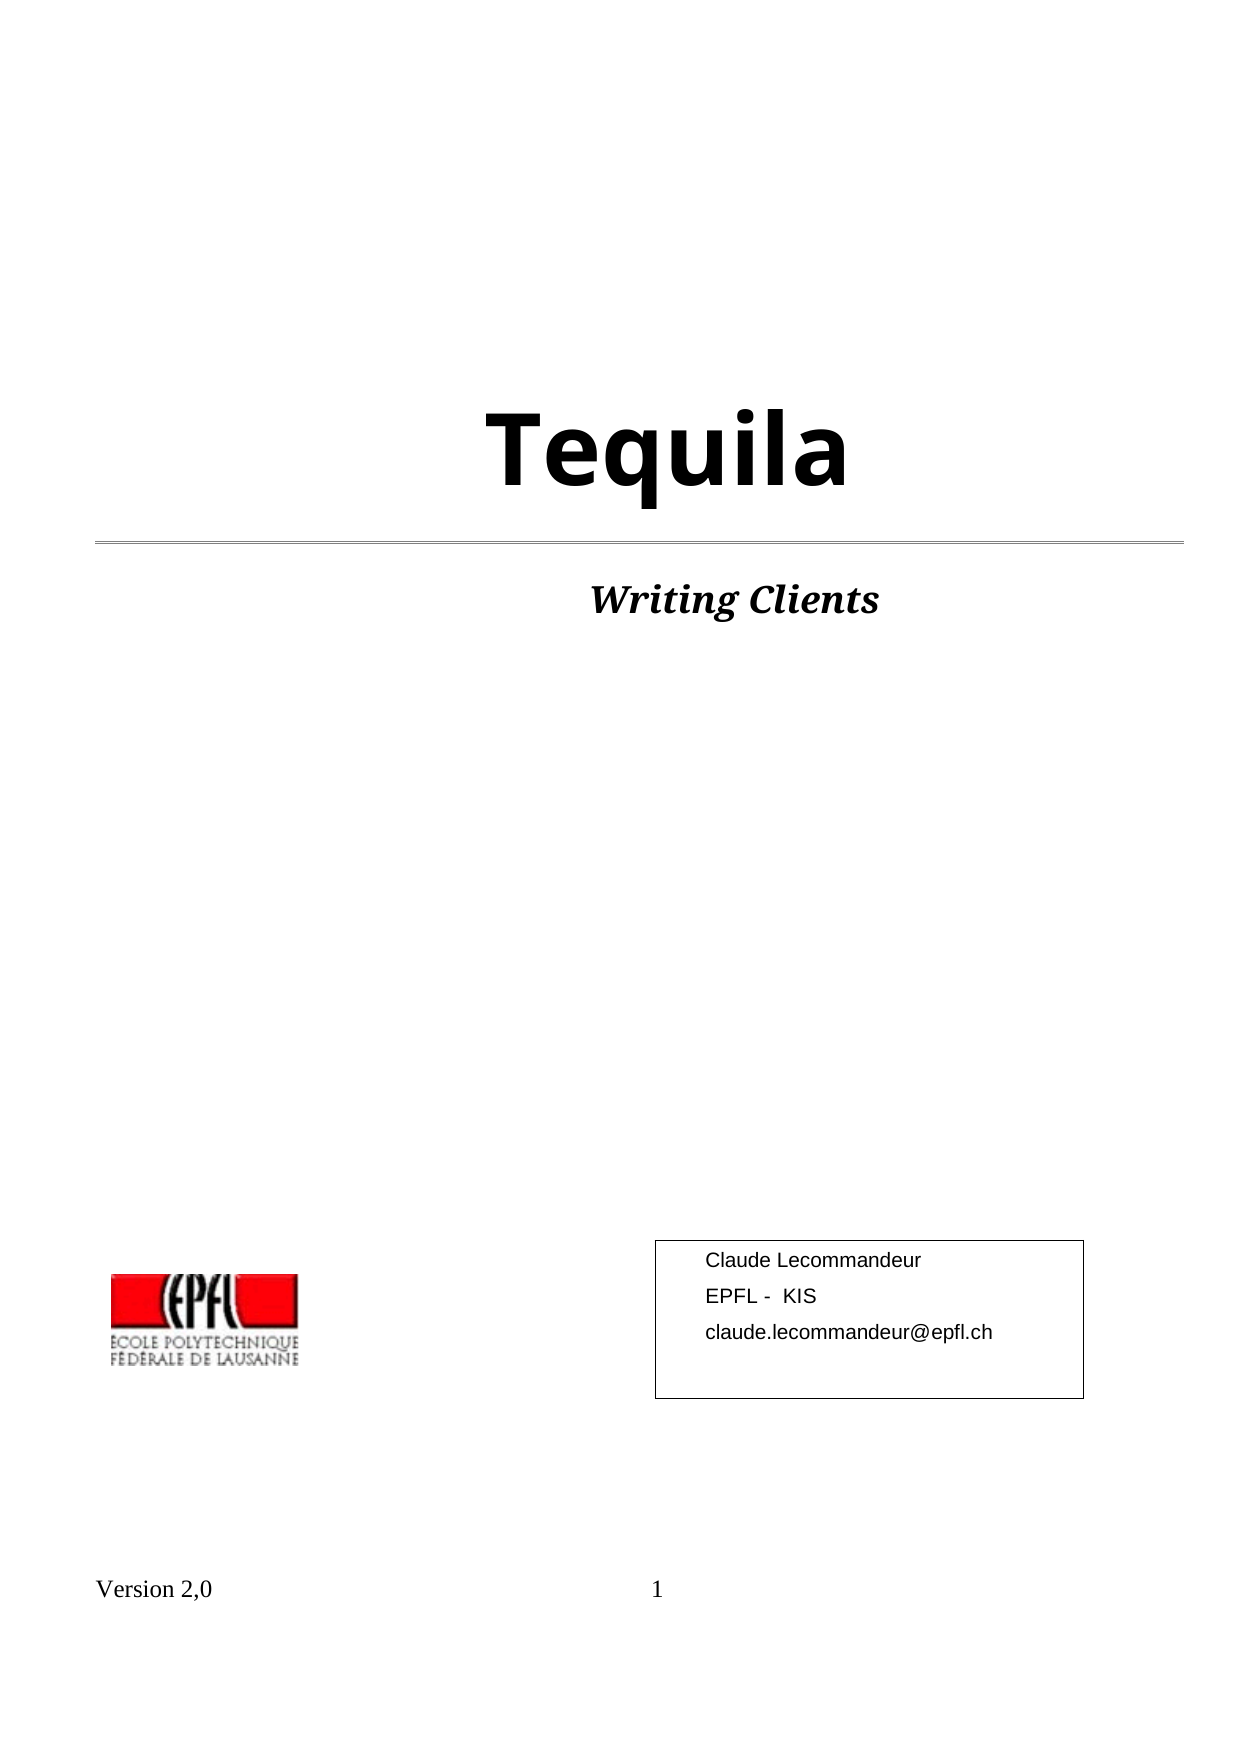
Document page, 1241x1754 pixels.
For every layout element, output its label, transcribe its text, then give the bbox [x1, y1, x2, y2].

text claude.lecommandeur@epfl.ch [663, 1321, 1074, 1344]
title Tequila [95, 379, 1240, 515]
text Writing Clients [588, 573, 1184, 624]
text EPFL - KIS [663, 1285, 1074, 1308]
picture [111, 1274, 299, 1366]
text Claude Lecommandeur [663, 1249, 1074, 1272]
